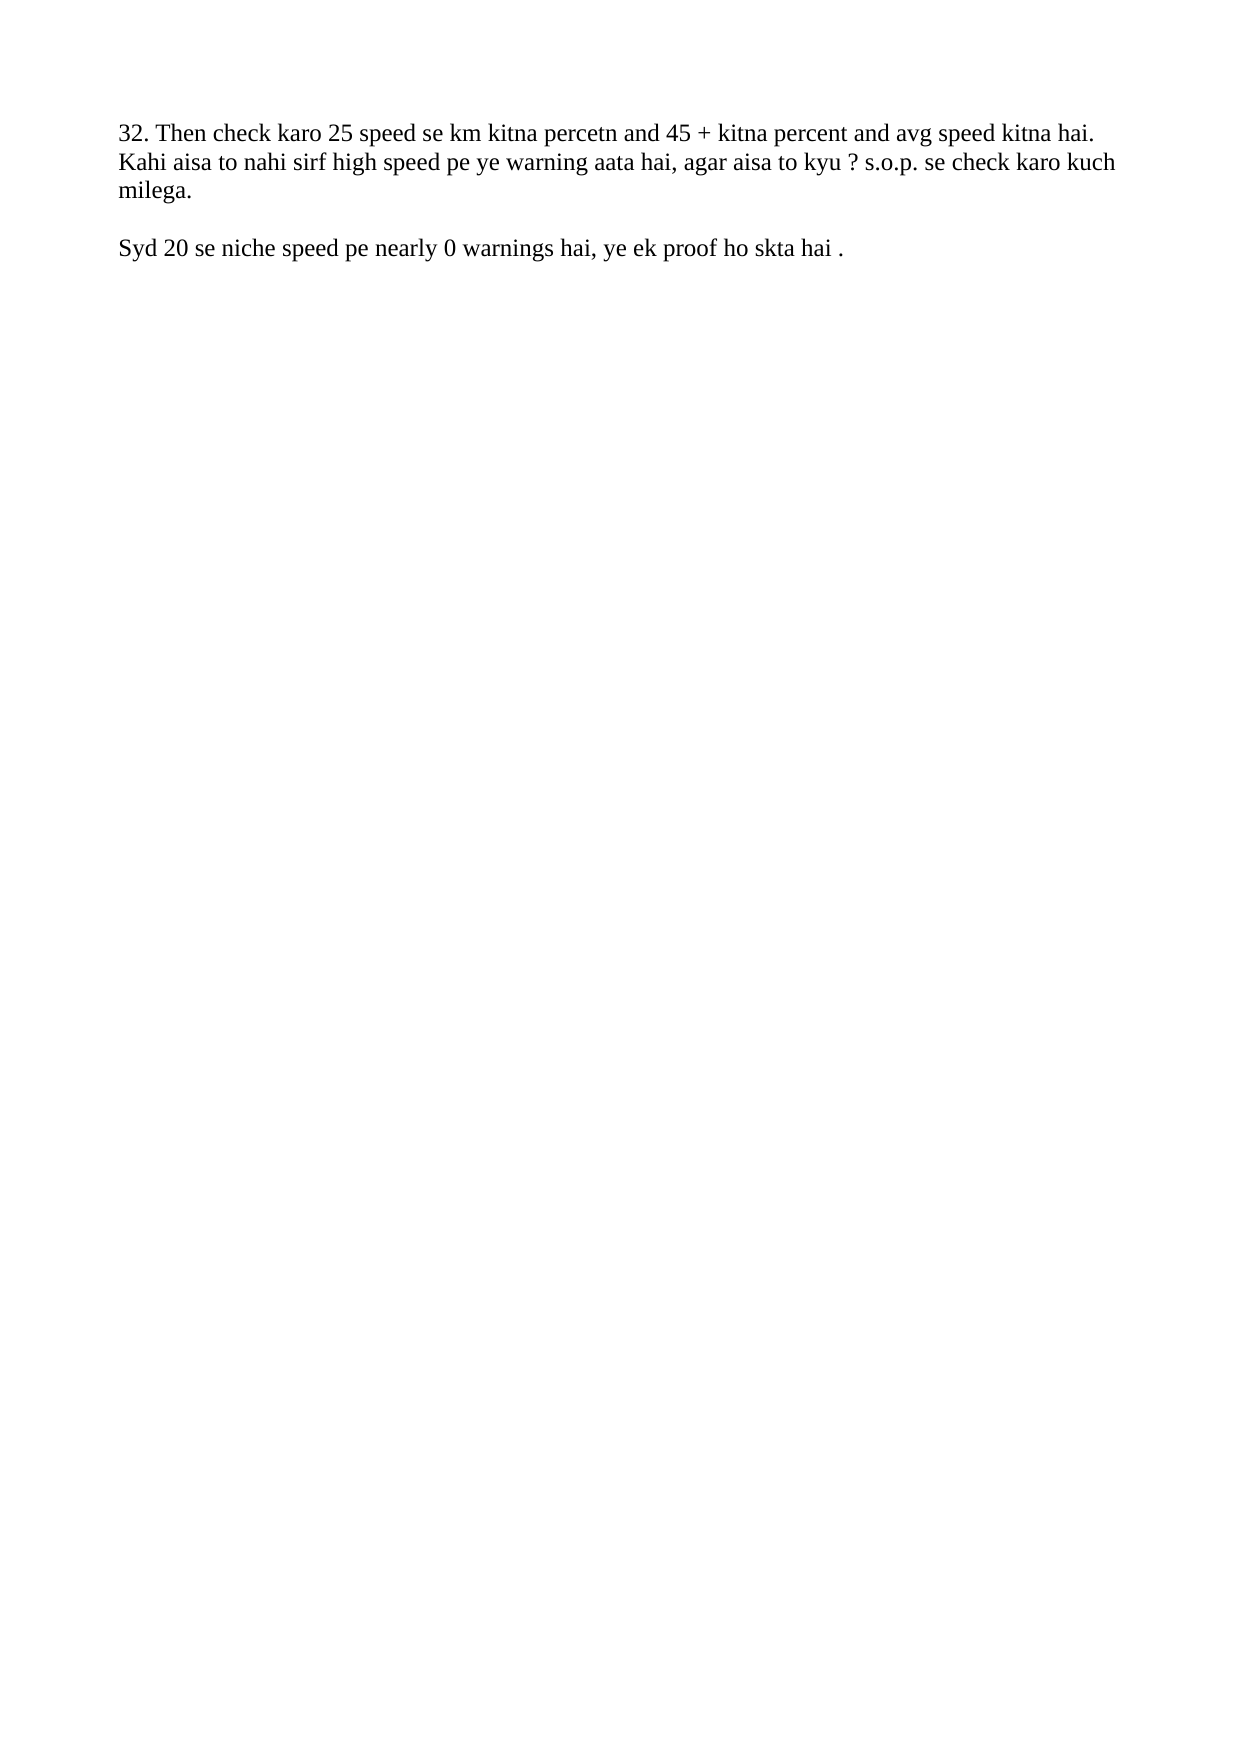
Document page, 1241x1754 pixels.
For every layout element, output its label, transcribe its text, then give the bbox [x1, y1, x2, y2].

text 32. Then check karo 25 speed se km kitna percetn and 45 + kitna percent and avg speed kitna hai. [118, 118, 1122, 147]
text Kahi aisa to nahi sirf high speed pe ye warning aata hai, agar aisa to kyu ? s.o.p. se check karo kuch milega. [118, 147, 1122, 204]
text Syd 20 se niche speed pe nearly 0 warnings hai, ye ek proof ho skta hai . [118, 233, 1122, 262]
